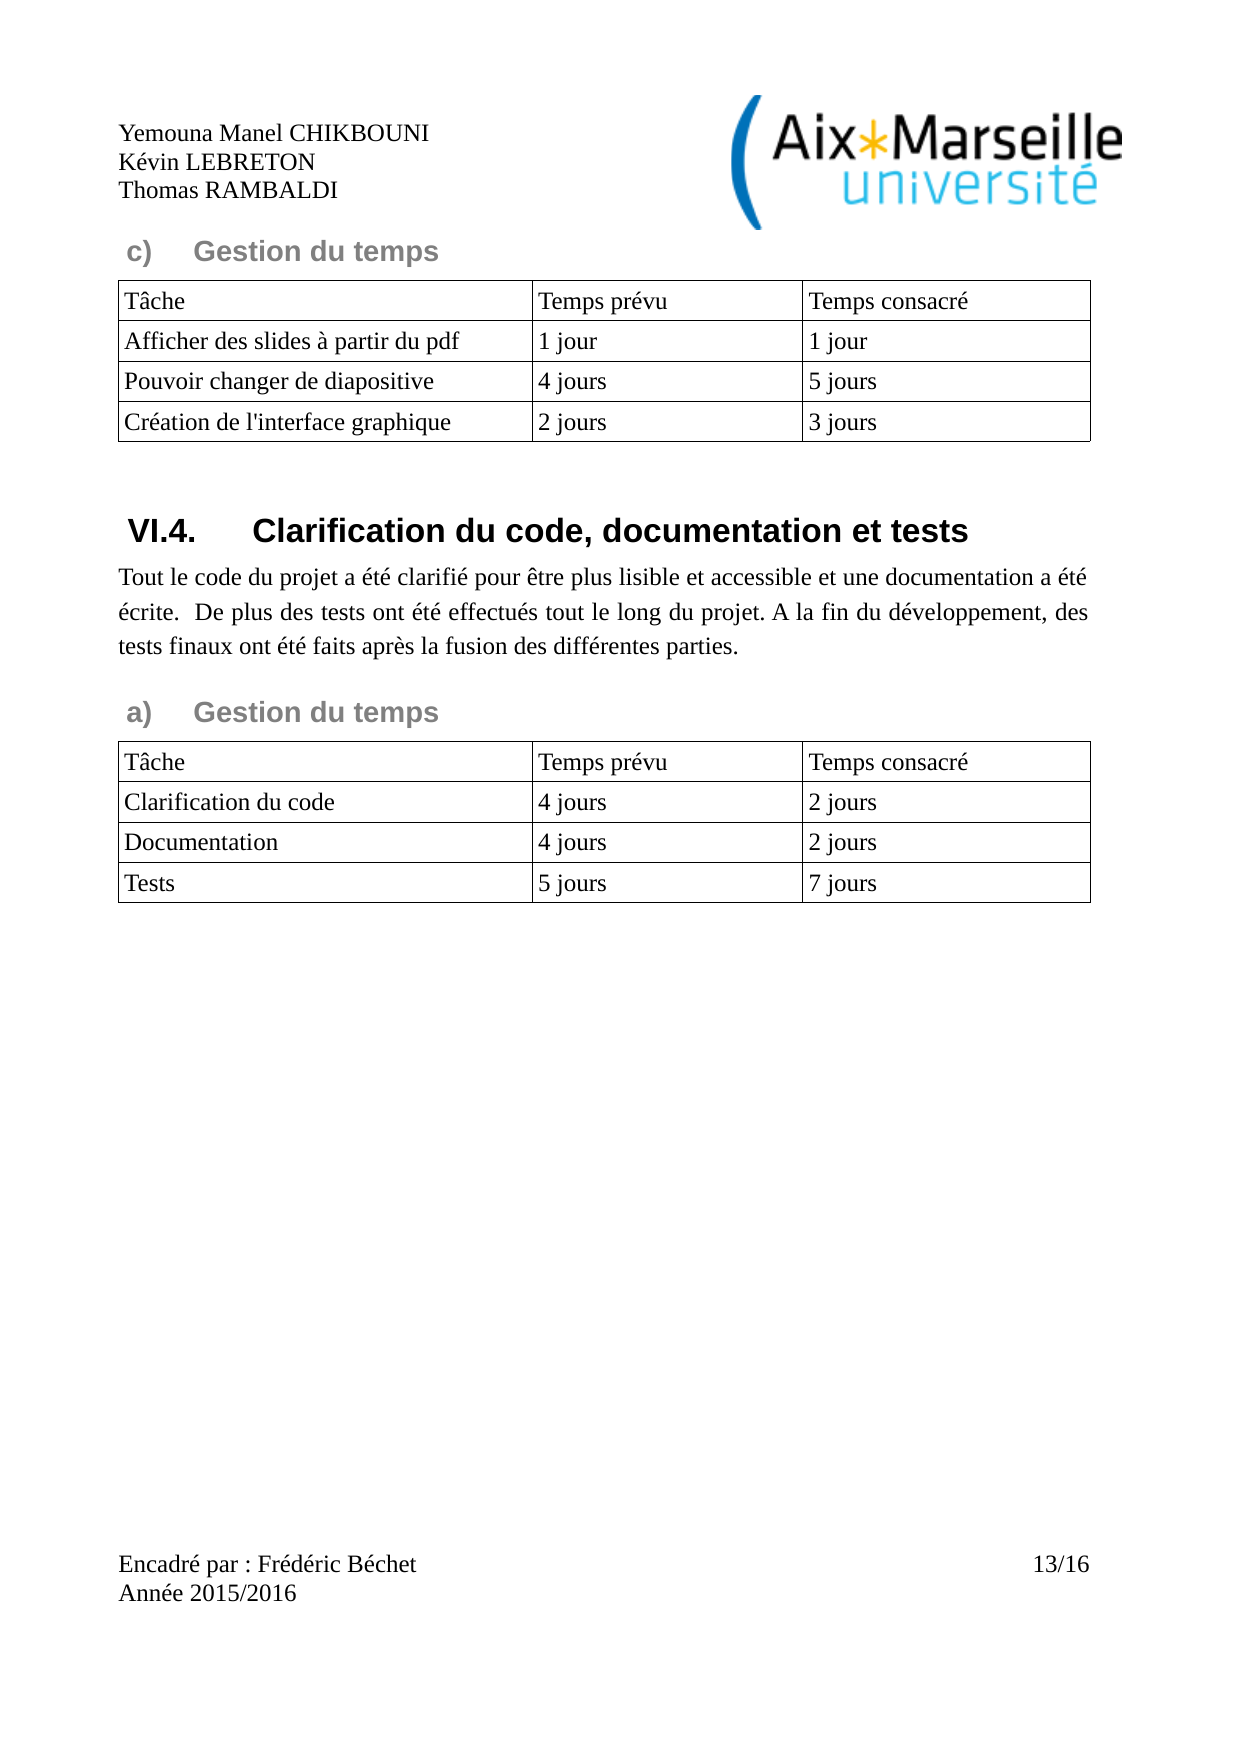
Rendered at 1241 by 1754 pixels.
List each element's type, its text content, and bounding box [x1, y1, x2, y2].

table_header Temps consacré [803, 281, 1090, 320]
table_cell 2 jours [533, 402, 802, 441]
table_cell Tests [119, 863, 532, 902]
table_cell 2 jours [803, 782, 1090, 822]
picture [731, 95, 1122, 230]
subtitle Gestion du temps [118, 234, 1089, 267]
table_cell 4 jours [533, 782, 802, 822]
table_header Temps prévu [533, 742, 802, 781]
table_cell 3 jours [803, 402, 1090, 441]
table_header Temps consacré [803, 742, 1090, 781]
table_cell 4 jours [533, 362, 802, 401]
table_cell 4 jours [533, 823, 802, 862]
table_cell Pouvoir changer de diapositive [119, 362, 532, 401]
table_cell 5 jours [803, 362, 1090, 401]
subtitle Gestion du temps [118, 695, 1089, 728]
table_cell Clarification du code [119, 782, 532, 822]
table_cell 1 jour [803, 321, 1090, 361]
table_cell 1 jour [533, 321, 802, 361]
table_cell Création de l'interface graphique [119, 402, 532, 441]
table_cell 2 jours [803, 823, 1090, 862]
table_cell 7 jours [803, 863, 1090, 902]
table_cell Afficher des slides à partir du pdf [119, 321, 532, 361]
table_header Tâche [119, 742, 532, 781]
subtitle Clarification du code, documentation et tests [118, 511, 1089, 550]
text Tout le code du projet a été clarifié pour être plus lisible et accessible et une documentation a été écrite. De plus des tests ont été effectués tout le long du projet. A la fin du développement, des tests finaux ont été faits après la fusion des différentes parties. [118, 562, 1089, 660]
table_cell 5 jours [533, 863, 802, 902]
table_header Temps prévu [533, 281, 802, 320]
table_cell Documentation [119, 823, 532, 862]
table_header Tâche [119, 281, 532, 320]
